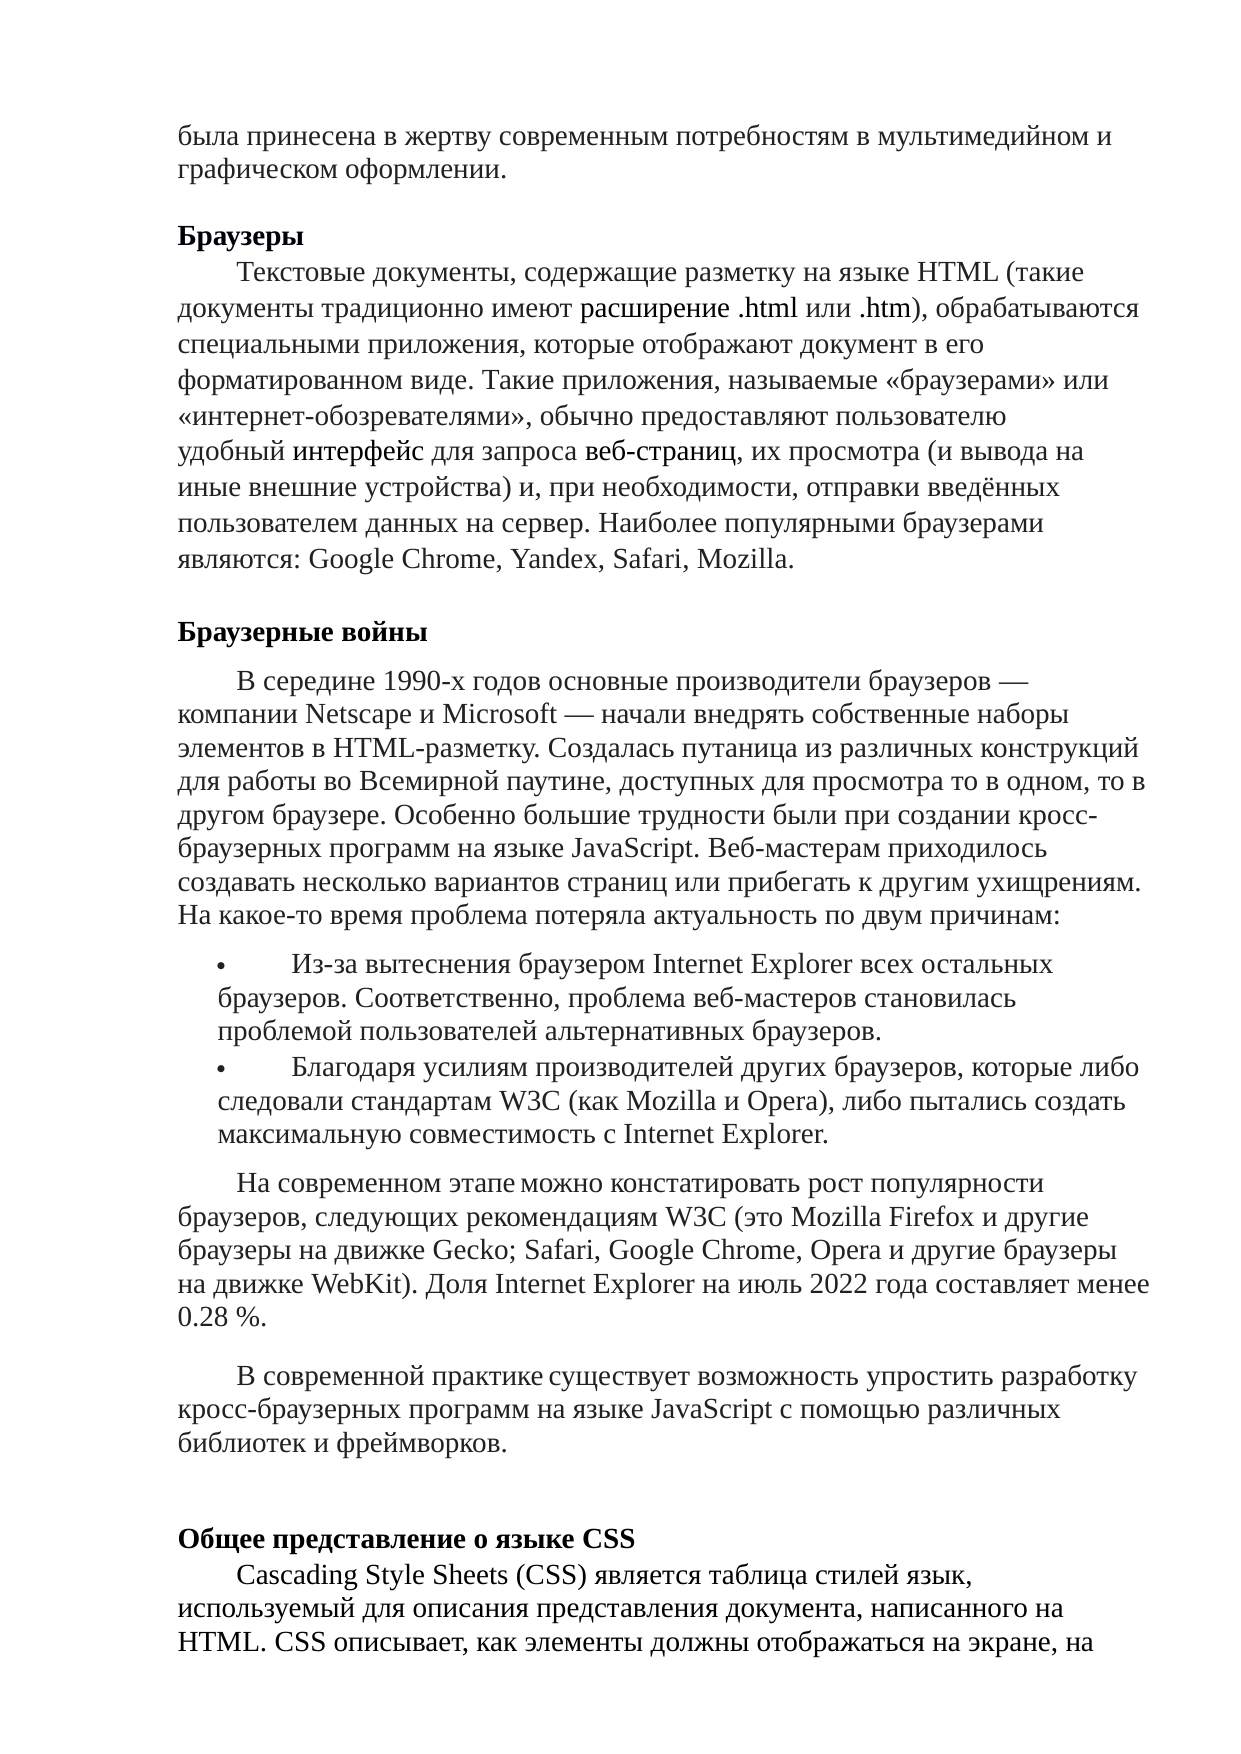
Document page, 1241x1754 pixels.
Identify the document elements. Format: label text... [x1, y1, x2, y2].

text Cascading Style Sheets (CSS) является таблица стилей язык, используемый для описания представления документа, написанного на HTML. CSS описывает, как элементы должны отображаться на экране, на [177, 1557, 1152, 1657]
text В середине 1990-х годов основные производители браузеров — компании Netscape и Microsoft — начали внедрять собственные наборы элементов в HTML-разметку. Создалась путаница из различных конструкций для работы во Всемирной паутине, доступных для просмотра то в одном, то в другом браузере. Особенно большие трудности были при создании кросс-браузерных программ на языке JavaScript. Веб-мастерам приходилось создавать несколько вариантов страниц или прибегать к другим ухищрениям. На какое-то время проблема потеряла актуальность по двум причинам: [177, 663, 1152, 931]
text Текстовые документы, содержащие разметку на языке HTML (такие документы традиционно имеют расширение .html или .htm), обрабатываются специальными приложения, которые отображают документ в его форматированном виде. Такие приложения, называемые «браузерами» или «интернет-обозревателями», обычно предоставляют пользователю удобный интерфейс для запроса веб-страниц, их просмотра (и вывода на иные внешние устройства) и, при необходимости, отправки введённых пользователем данных на сервер. Наиболее популярными браузерами являются: Google Chrome, Yandex, Safari, Mozilla. [177, 254, 1152, 574]
subtitle Общее представление о языке CSS [177, 1521, 1152, 1554]
text была принесена в жертву современным потребностям в мультимедийном и графическом оформлении. [177, 118, 1152, 185]
text На современном этапе можно констатировать рост популярности браузеров, следующих рекомендациям W3C (это Mozilla Firefox и другие браузеры на движке Gecko; Safari, Google Chrome, Opera и другие браузеры на движке WebKit). Доля Internet Explorer на июль 2022 года составляет менее 0.28 %. [177, 1165, 1152, 1333]
subtitle Браузеры [177, 218, 1152, 252]
list Из-за вытеснения браузером Internet Explorer всех остальных браузеров. Соответственно, проблема веб-мастеров становилась проблемой пользователей альтернативных браузеров. [217, 946, 1152, 1047]
text В современной практике существует возможность упростить разработку кросс-браузерных программ на языке JavaScript с помощью различных библиотек и фреймворков. [177, 1358, 1152, 1458]
list Благодаря усилиям производителей других браузеров, которые либо следовали стандартам W3C (как Mozilla и Opera), либо пытались создать максимальную совместимость с Internet Explorer. [217, 1049, 1152, 1150]
subtitle Браузерные войны [177, 614, 1152, 648]
